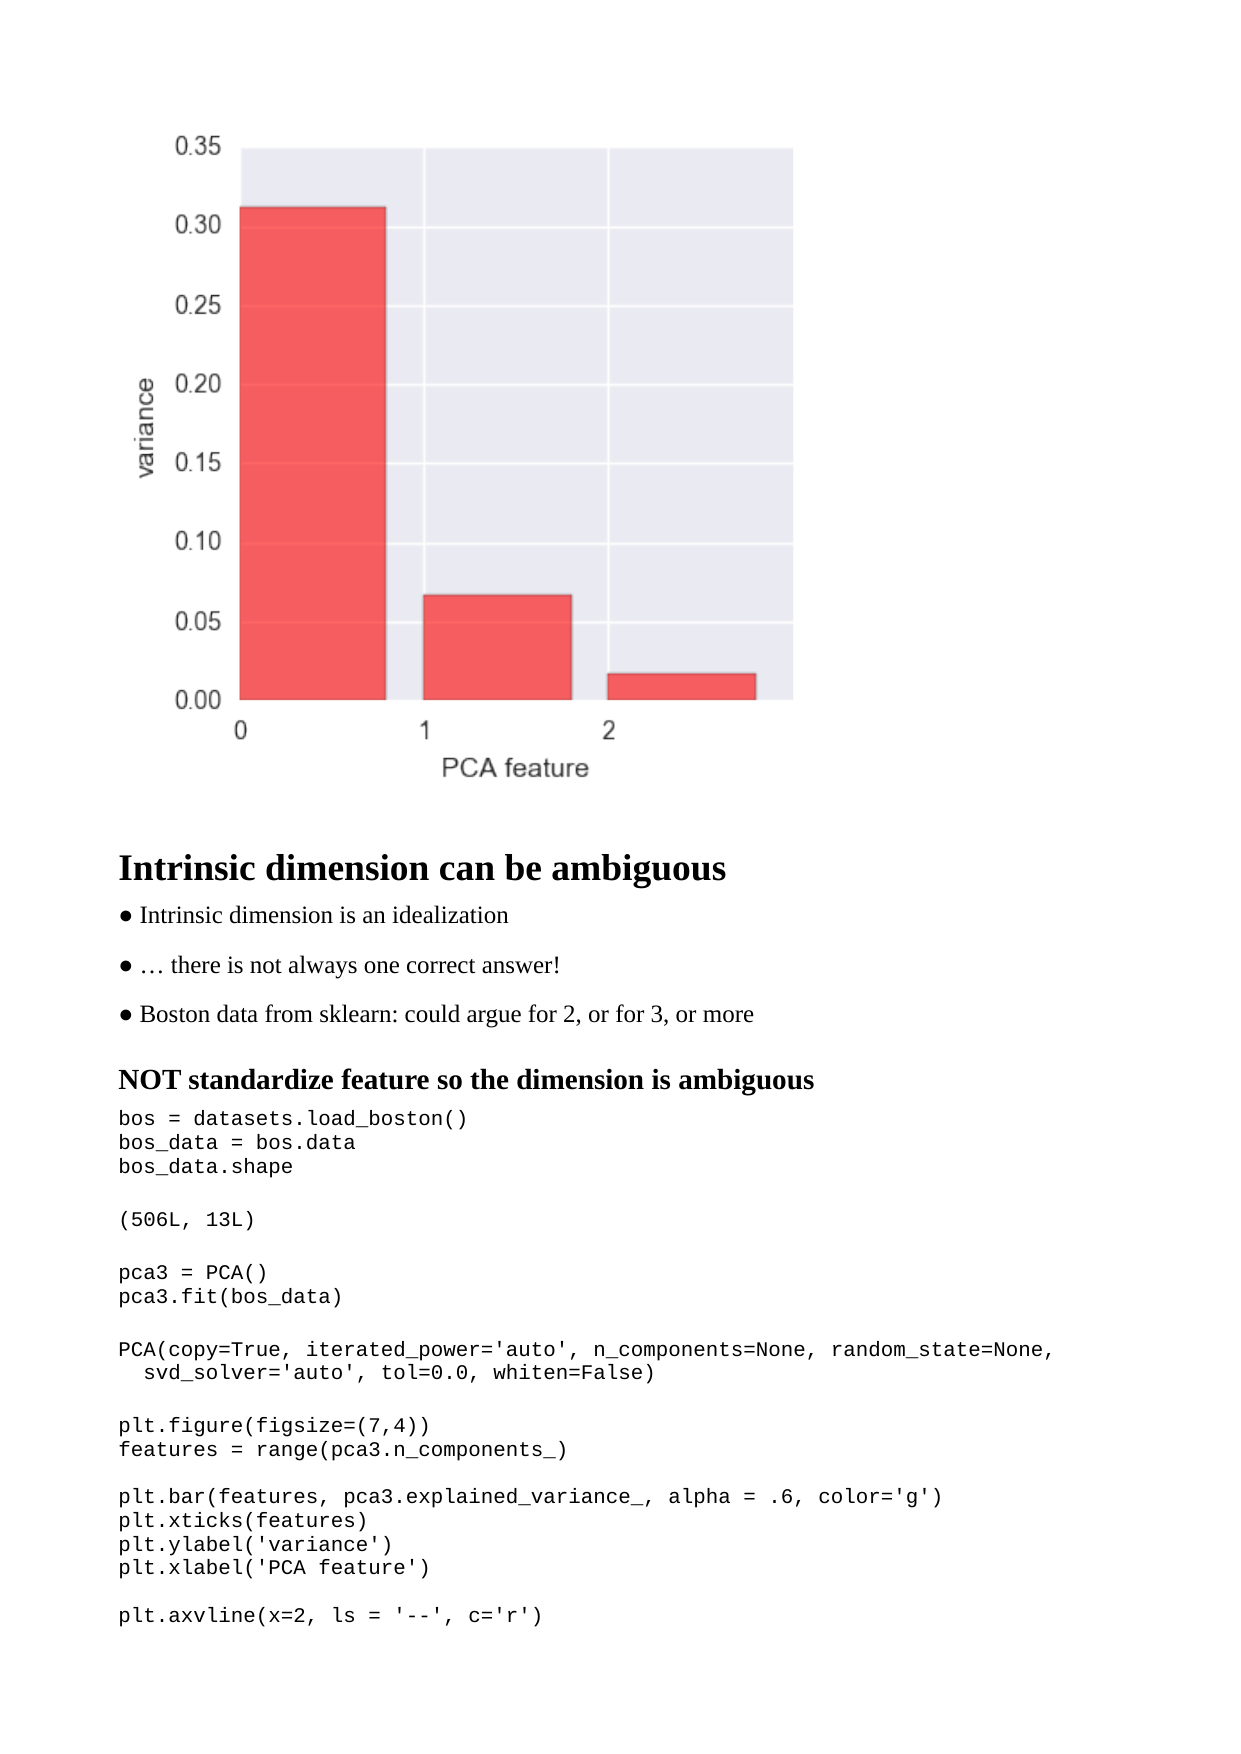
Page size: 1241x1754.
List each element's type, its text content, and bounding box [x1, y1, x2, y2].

subtitle Intrinsic dimension can be ambiguous [118, 845, 1122, 888]
text plt.bar(features, pca3.explained_variance_, alpha = .6, color='g') [118, 1486, 1122, 1510]
text svd_solver='auto', tol=0.0, whiten=False) [118, 1362, 1122, 1386]
text plt.axvline(x=2, ls = '--', c='r') [118, 1605, 1122, 1628]
text (506L, 13L) [118, 1209, 1122, 1232]
text ● Boston data from sklearn: could argue for 2, or for 3, or more [118, 999, 1122, 1027]
text pca3 = PCA() [118, 1262, 1122, 1286]
text plt.xticks(features) [118, 1510, 1122, 1534]
text PCA(copy=True, iterated_power='auto', n_components=None, random_state=None, [118, 1339, 1122, 1362]
text plt.ylabel('variance') [118, 1534, 1122, 1557]
text pca3.fit(bos_data) [118, 1286, 1122, 1309]
text bos_data.shape [118, 1156, 1122, 1179]
text bos = datasets.load_boston() [118, 1108, 1122, 1132]
subtitle NOT standardize feature so the dimension is ambiguous [118, 1062, 1122, 1096]
text ● … there is not always one correct answer! [118, 950, 1122, 978]
text bos_data = bos.data [118, 1132, 1122, 1156]
text plt.figure(figsize=(7,4)) [118, 1416, 1122, 1439]
text features = range(pca3.n_components_) [118, 1439, 1122, 1463]
text plt.xlabel('PCA feature') [118, 1557, 1122, 1581]
text ● Intrinsic dimension is an idealization [118, 901, 1122, 929]
picture [118, 118, 810, 799]
